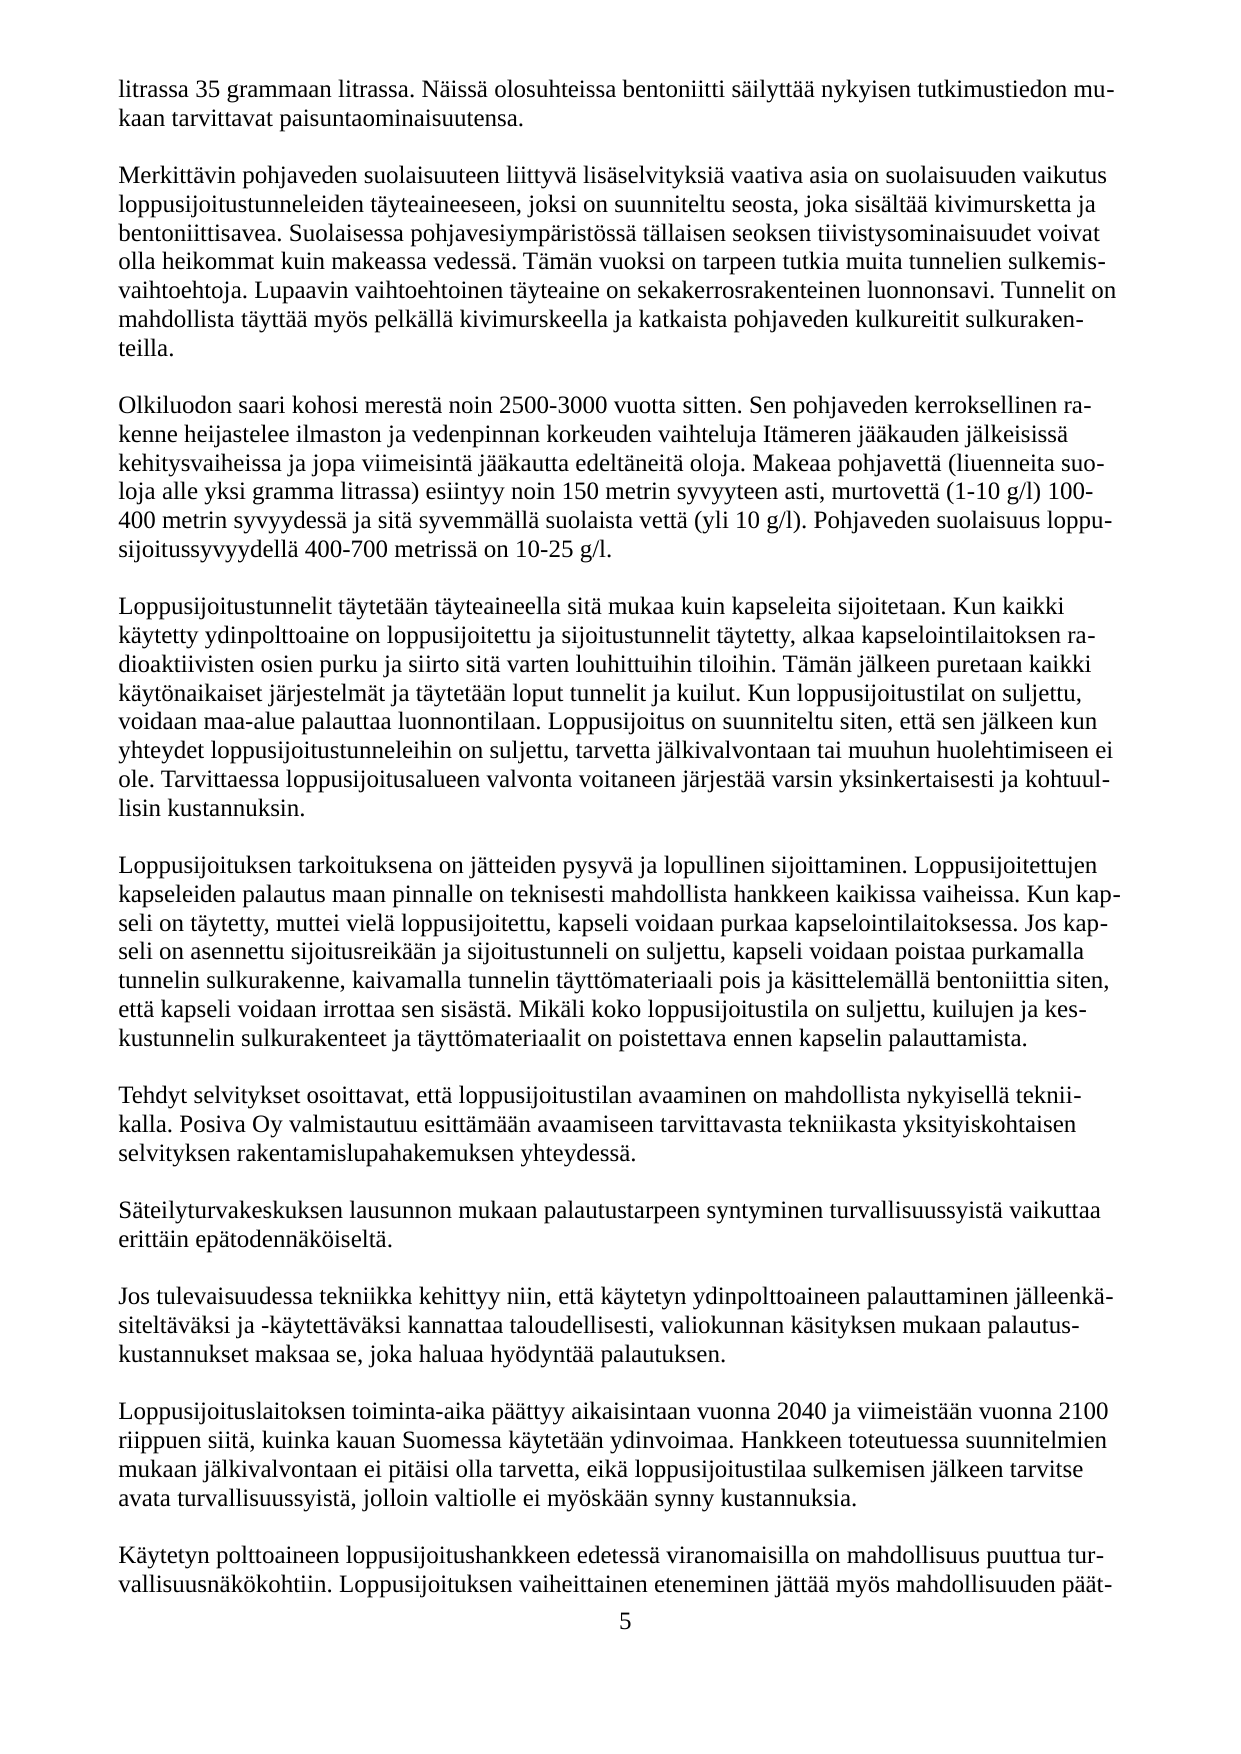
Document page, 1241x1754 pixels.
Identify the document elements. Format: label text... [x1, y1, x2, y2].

text Merkittävin pohjaveden suolaisuuteen liittyvä lisäselvityksiä vaativa asia on suolaisuuden vaikutus loppusijoitustunneleiden täyteaineeseen, joksi on suunniteltu seosta, joka sisältää kivimursketta ja bentoniittisavea. Suolaisessa pohjavesiympäristössä tällaisen seoksen tiivistysominaisuudet voivat olla heikommat kuin makeassa vedessä. Tämän vuoksi on tarpeen tutkia muita tunnelien sulkemis­vaihtoehtoja. Lupaavin vaihtoehtoinen täyteaine on sekakerrosrakenteinen luonnonsavi. Tunnelit on mahdollista täyttää myös pelkällä kivimurskeella ja katkaista pohjaveden kulkureitit sulkuraken­teilla. [118, 160, 1122, 361]
text Olkiluodon saari kohosi merestä noin 2500-3000 vuotta sitten. Sen pohjaveden kerroksellinen ra­kenne heijastelee ilmaston ja vedenpinnan korkeuden vaihteluja Itämeren jääkauden jälkeisissä kehitysvaiheissa ja jopa viimeisintä jääkautta edeltäneitä oloja. Makeaa pohjavettä (liuenneita suo­loja alle yksi gramma litrassa) esiintyy noin 150 metrin syvyyteen asti, murtovettä (1-10 g/l) 100-400 metrin syvyydessä ja sitä syvemmällä suolaista vettä (yli 10 g/l). Pohjaveden suolaisuus loppu­sijoitussyvyydellä 400-700 metrissä on 10-25 g/l. [118, 390, 1122, 563]
text Jos tulevaisuudessa tekniikka kehittyy niin, että käytetyn ydinpolttoaineen palauttaminen jälleenkä­siteltäväksi ja -käytettäväksi kannattaa taloudellisesti, valiokunnan käsityksen mukaan palautus­kustannukset maksaa se, joka haluaa hyödyntää palautuksen. [118, 1281, 1122, 1368]
text Loppusijoituslaitoksen toiminta-aika päättyy aikaisintaan vuonna 2040 ja viimeistään vuonna 2100 riippuen siitä, kuinka kauan Suomessa käytetään ydinvoimaa. Hankkeen toteutuessa suunnitelmien mukaan jälkivalvontaan ei pitäisi olla tarvetta, eikä loppusijoitustilaa sulkemisen jälkeen tarvitse avata turvallisuussyistä, jolloin valtiolle ei myöskään synny kustannuksia. [118, 1396, 1122, 1511]
text Säteilyturvakeskuksen lausunnon mukaan palautustarpeen syntyminen turvallisuussyistä vaikuttaa erittäin epätodennäköiseltä. [118, 1195, 1122, 1253]
text Tehdyt selvitykset osoittavat, että loppusijoitustilan avaaminen on mahdollista nykyisellä teknii­kalla. Posiva Oy valmistautuu esittämään avaamiseen tarvittavasta tekniikasta yksityiskohtaisen selvityksen rakentamislupahakemuksen yhteydessä. [118, 1080, 1122, 1166]
text Käytetyn polttoaineen loppusijoitushankkeen edetessä viranomaisilla on mahdollisuus puuttua tur­vallisuusnäkökohtiin. Loppusijoituksen vaiheittainen eteneminen jättää myös mahdollisuuden päät­ [118, 1540, 1122, 1598]
text litrassa 35 grammaan litrassa. Näissä olosuhteissa bentoniitti säilyttää nykyisen tutkimustiedon mu­kaan tarvittavat paisuntaominaisuutensa. [118, 74, 1122, 131]
text Loppusijoituksen tarkoituksena on jätteiden pysyvä ja lopullinen sijoittaminen. Loppusijoitettujen kapseleiden palautus maan pinnalle on teknisesti mahdollista hankkeen kaikissa vaiheissa. Kun kap­seli on täytetty, muttei vielä loppusijoitettu, kapseli voidaan purkaa kapselointilaitoksessa. Jos kap­seli on asennettu sijoitusreikään ja sijoitustunneli on suljettu, kapseli voidaan poistaa purkamalla tunnelin sulkurakenne, kaivamalla tunnelin täyttömateriaali pois ja käsittelemällä bentoniittia siten, että kapseli voidaan irrottaa sen sisästä. Mikäli koko loppusijoitustila on suljettu, kuilujen ja kes­kustunnelin sulkurakenteet ja täyttömateriaalit on poistettava ennen kapselin palauttamista. [118, 850, 1122, 1051]
text Loppusijoitustunnelit täytetään täyteaineella sitä mukaa kuin kapseleita sijoitetaan. Kun kaikki käytetty ydinpolttoaine on loppusijoitettu ja sijoitustunnelit täytetty, alkaa kapselointilaitoksen ra­dioaktiivisten osien purku ja siirto sitä varten louhittuihin tiloihin. Tämän jälkeen puretaan kaikki käytönaikaiset järjestelmät ja täytetään loput tunnelit ja kuilut. Kun loppusijoitustilat on suljettu, voidaan maa-alue palauttaa luonnontilaan. Loppusijoitus on suunniteltu siten, että sen jälkeen kun yhteydet loppusijoitustunneleihin on suljettu, tarvetta jälkivalvontaan tai muuhun huolehtimiseen ei ole. Tarvittaessa loppusijoitusalueen valvonta voitaneen järjestää varsin yksinkertaisesti ja kohtuul­lisin kustannuksin. [118, 591, 1122, 821]
